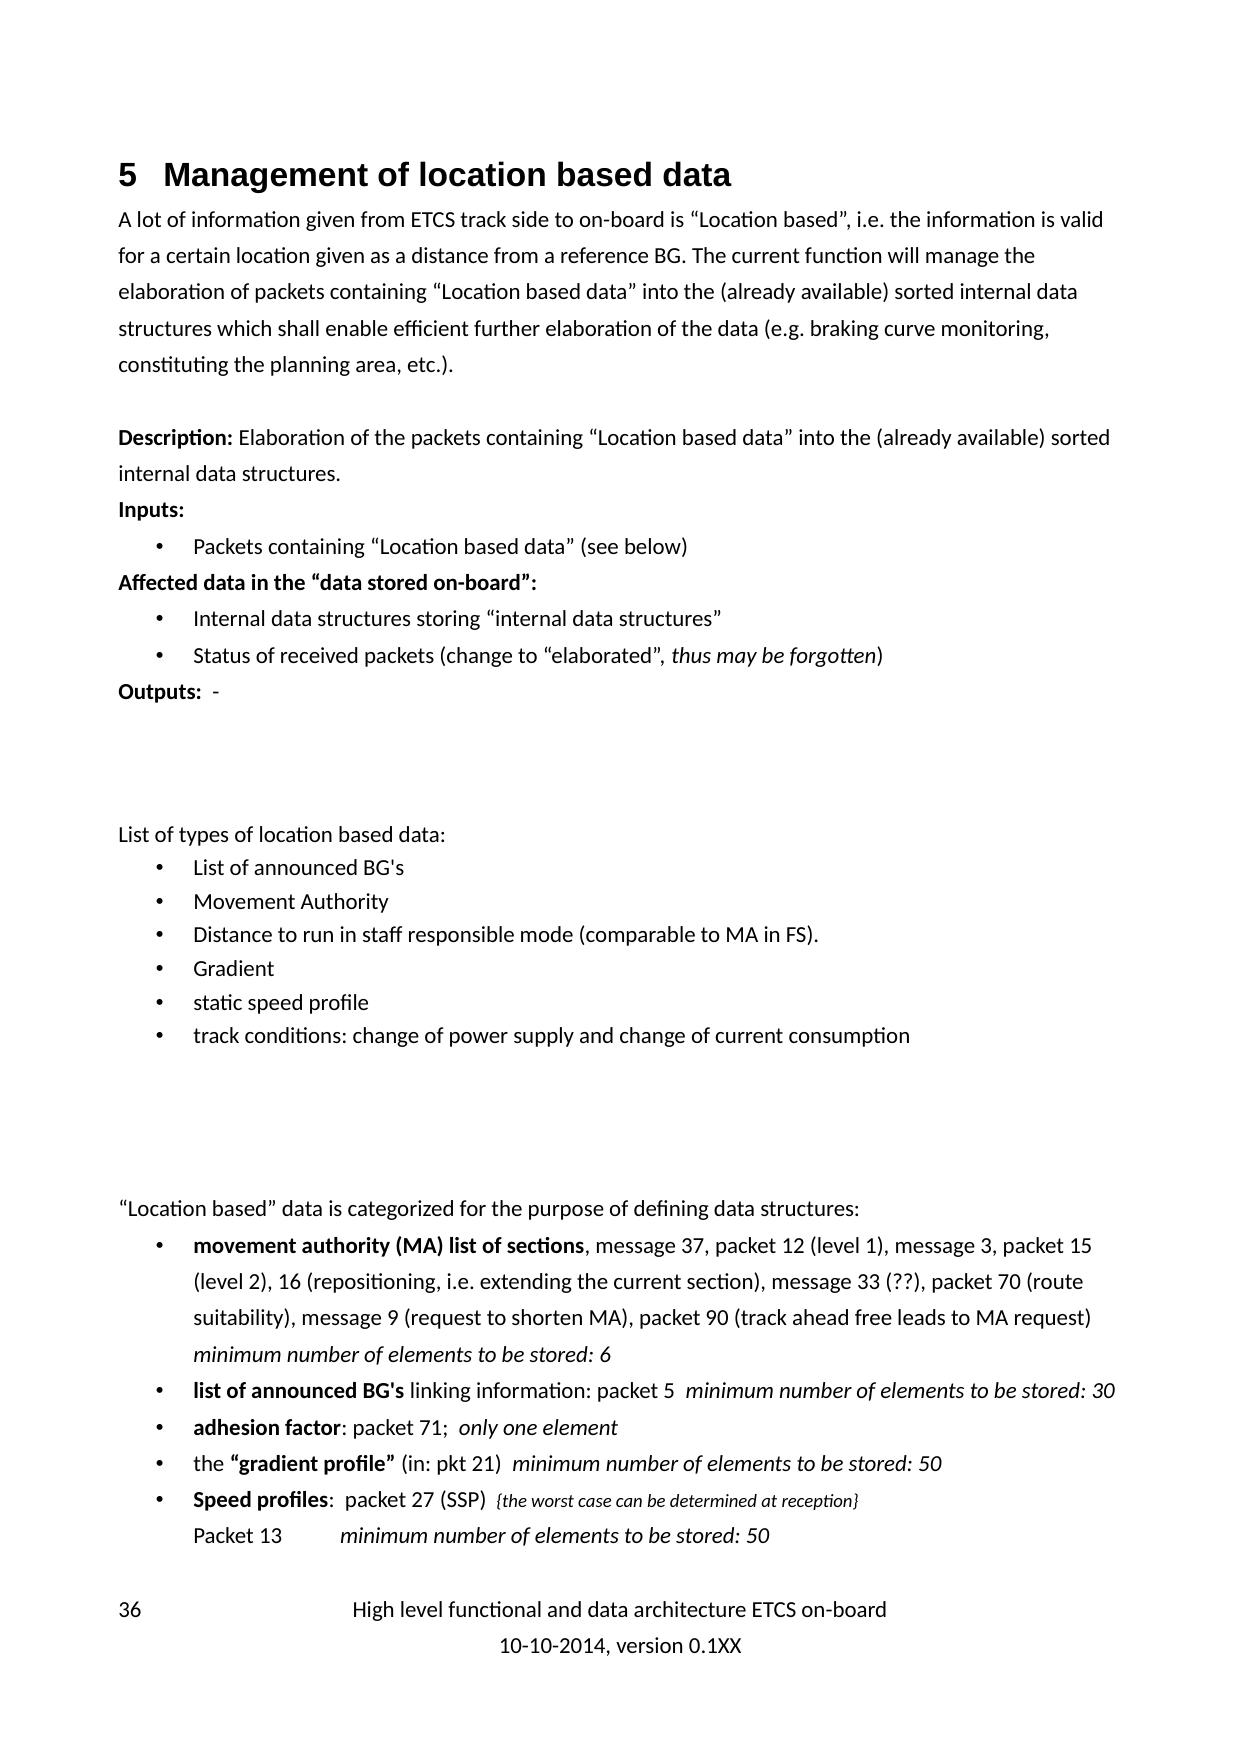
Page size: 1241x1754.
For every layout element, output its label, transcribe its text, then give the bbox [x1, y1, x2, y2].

list track conditions: change of power supply and change of current consumption [156, 1021, 1122, 1049]
list Packets containing “Location based data” (see below) [156, 532, 1122, 560]
text List of types of location based data: [118, 820, 1122, 848]
list Distance to run in staff responsible mode (comparable to MA in FS). [156, 921, 1122, 948]
list movement authority (MA) list of sections, message 37, packet 12 (level 1), message 3, packet 15 (level 2), 16 (repositioning, i.e. extending the current section), message 33 (??), packet 70 (route suitability), message 9 (request to shorten MA), packet 90 (track ahead free leads to MA request) minimum number of elements to be stored: 6 [156, 1231, 1122, 1368]
list List of announced BG's [156, 853, 1122, 881]
list list of announced BG's linking information: packet 5 minimum number of elements to be stored: 30 [156, 1376, 1122, 1404]
text Affected data in the “data stored on-board”: [118, 568, 1122, 596]
list Gradient [156, 954, 1122, 982]
list Movement Authority [156, 887, 1122, 915]
list the “gradient profile” (in: pkt 21) minimum number of elements to be stored: 50 [156, 1449, 1122, 1477]
list static speed profile [156, 988, 1122, 1016]
text Inputs: [118, 496, 1122, 523]
text “Location based” data is categorized for the purpose of defining data structures: [118, 1194, 1122, 1222]
subtitle Management of location based data [118, 154, 1122, 193]
list adhesion factor: packet 71; only one element [156, 1413, 1122, 1441]
text Description: Elaboration of the packets containing “Location based data” into the (already available) sorted internal data structures. [118, 423, 1122, 487]
list Speed profiles: packet 27 (SSP) {the worst case can be determined at reception} [156, 1485, 1122, 1513]
list Internal data structures storing “internal data structures” [156, 604, 1122, 633]
text A lot of information given from ETCS track side to on-board is “Location based”, i.e. the information is valid for a certain location given as a distance from a reference BG. The current function will manage the elaboration of packets containing “Location based data” into the (already available) sorted internal data structures which shall enable efficient further elaboration of the data (e.g. braking curve monitoring, constituting the planning area, etc.). [118, 205, 1122, 378]
text Outputs: - [118, 677, 1122, 705]
list Status of received packets (change to “elaborated”, thus may be forgotten) [156, 641, 1122, 669]
list Packet 13 minimum number of elements to be stored: 50 [156, 1522, 1122, 1550]
